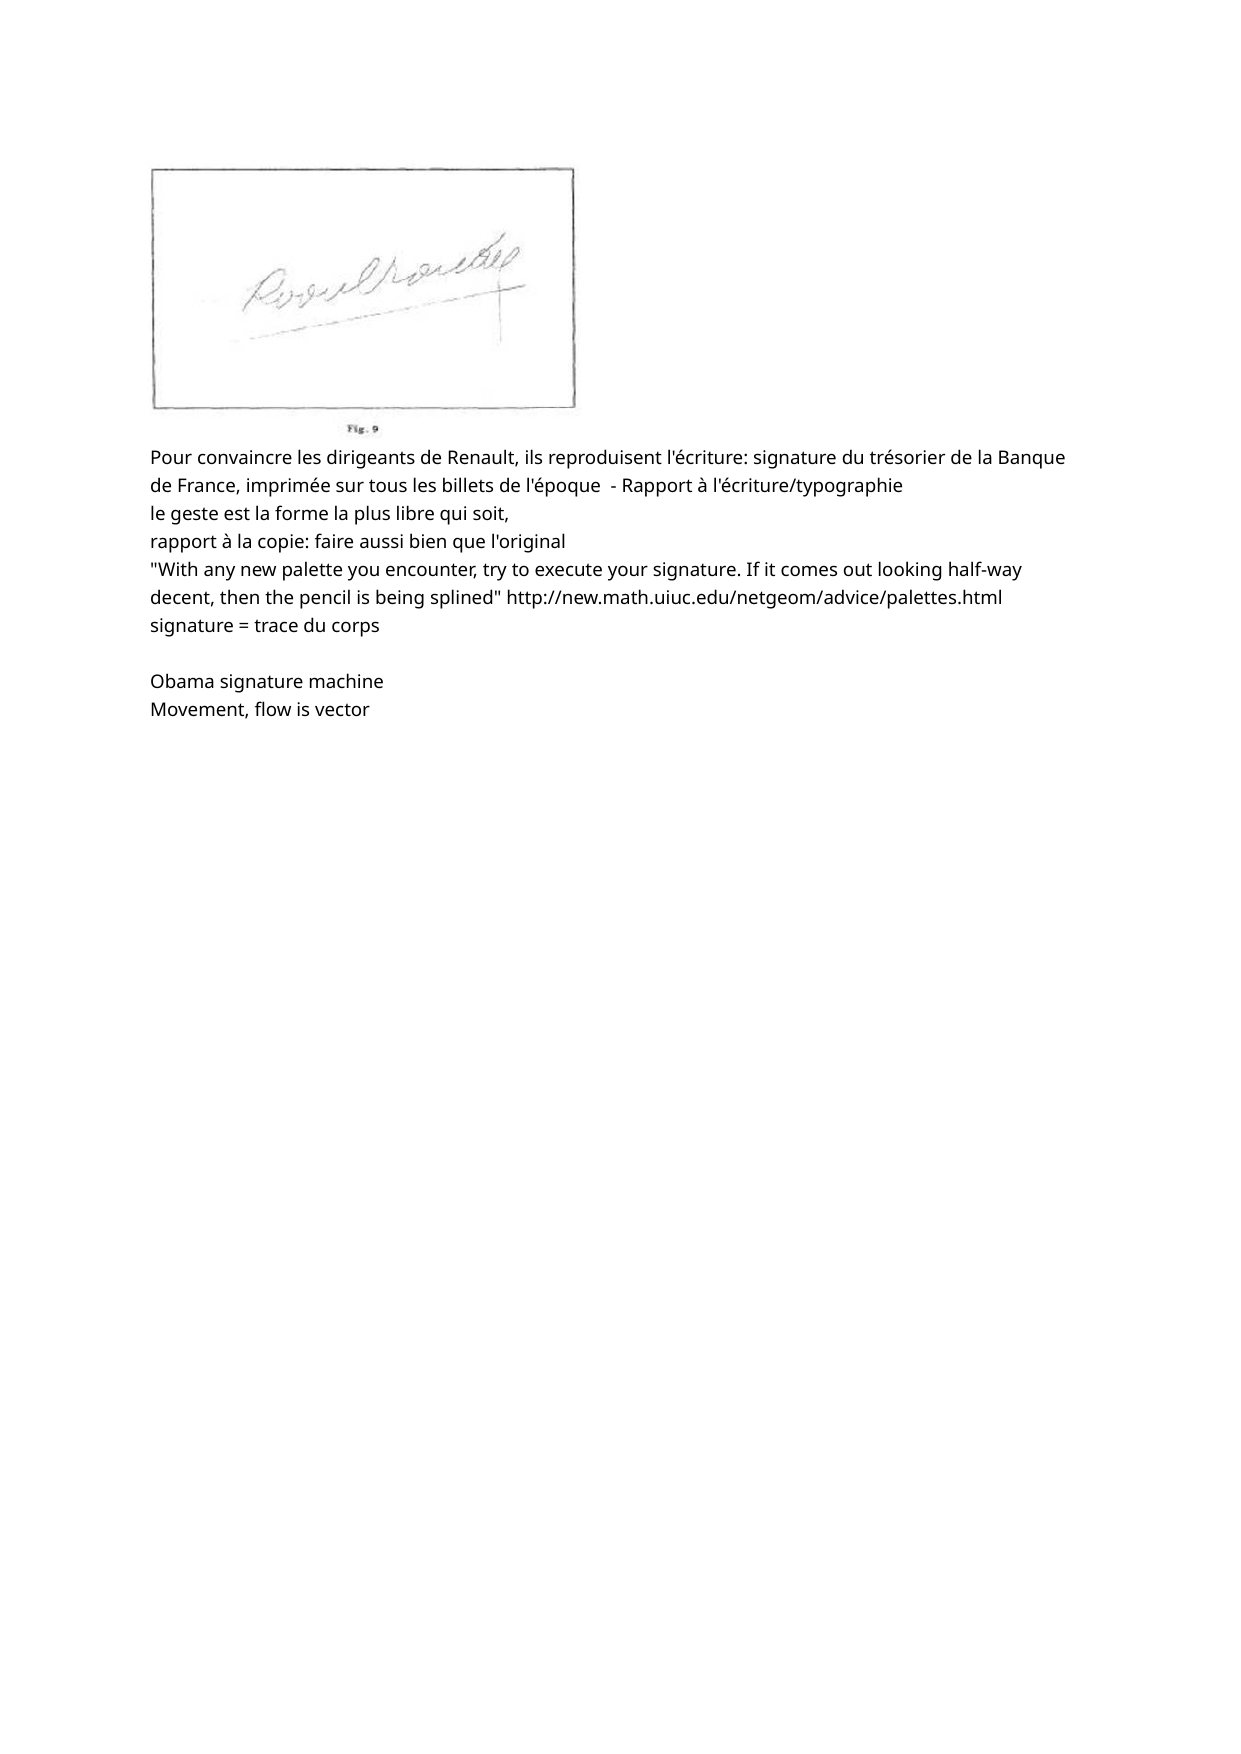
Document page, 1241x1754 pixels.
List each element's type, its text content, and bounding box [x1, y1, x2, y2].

text rapport à la copie: faire aussi bien que l'original [150, 528, 1091, 554]
text Pour convaincre les dirigeants de Renault, ils reproduisent l'écriture: signature du trésorier de la Banque de France, imprimée sur tous les billets de l'époque - Rapport à l'écriture/typographie [150, 150, 1091, 498]
picture [140, 152, 582, 442]
text signature = trace du corps [150, 612, 1091, 638]
text le geste est la forme la plus libre qui soit, [150, 500, 1091, 526]
text Movement, flow is vector [150, 696, 1091, 722]
text Obama signature machine [150, 668, 1091, 694]
text "With any new palette you encounter, try to execute your signature. If it comes out looking half-way decent, then the pencil is being splined" http://new.math.uiuc.edu/netgeom/advice/palettes.html [150, 556, 1091, 610]
